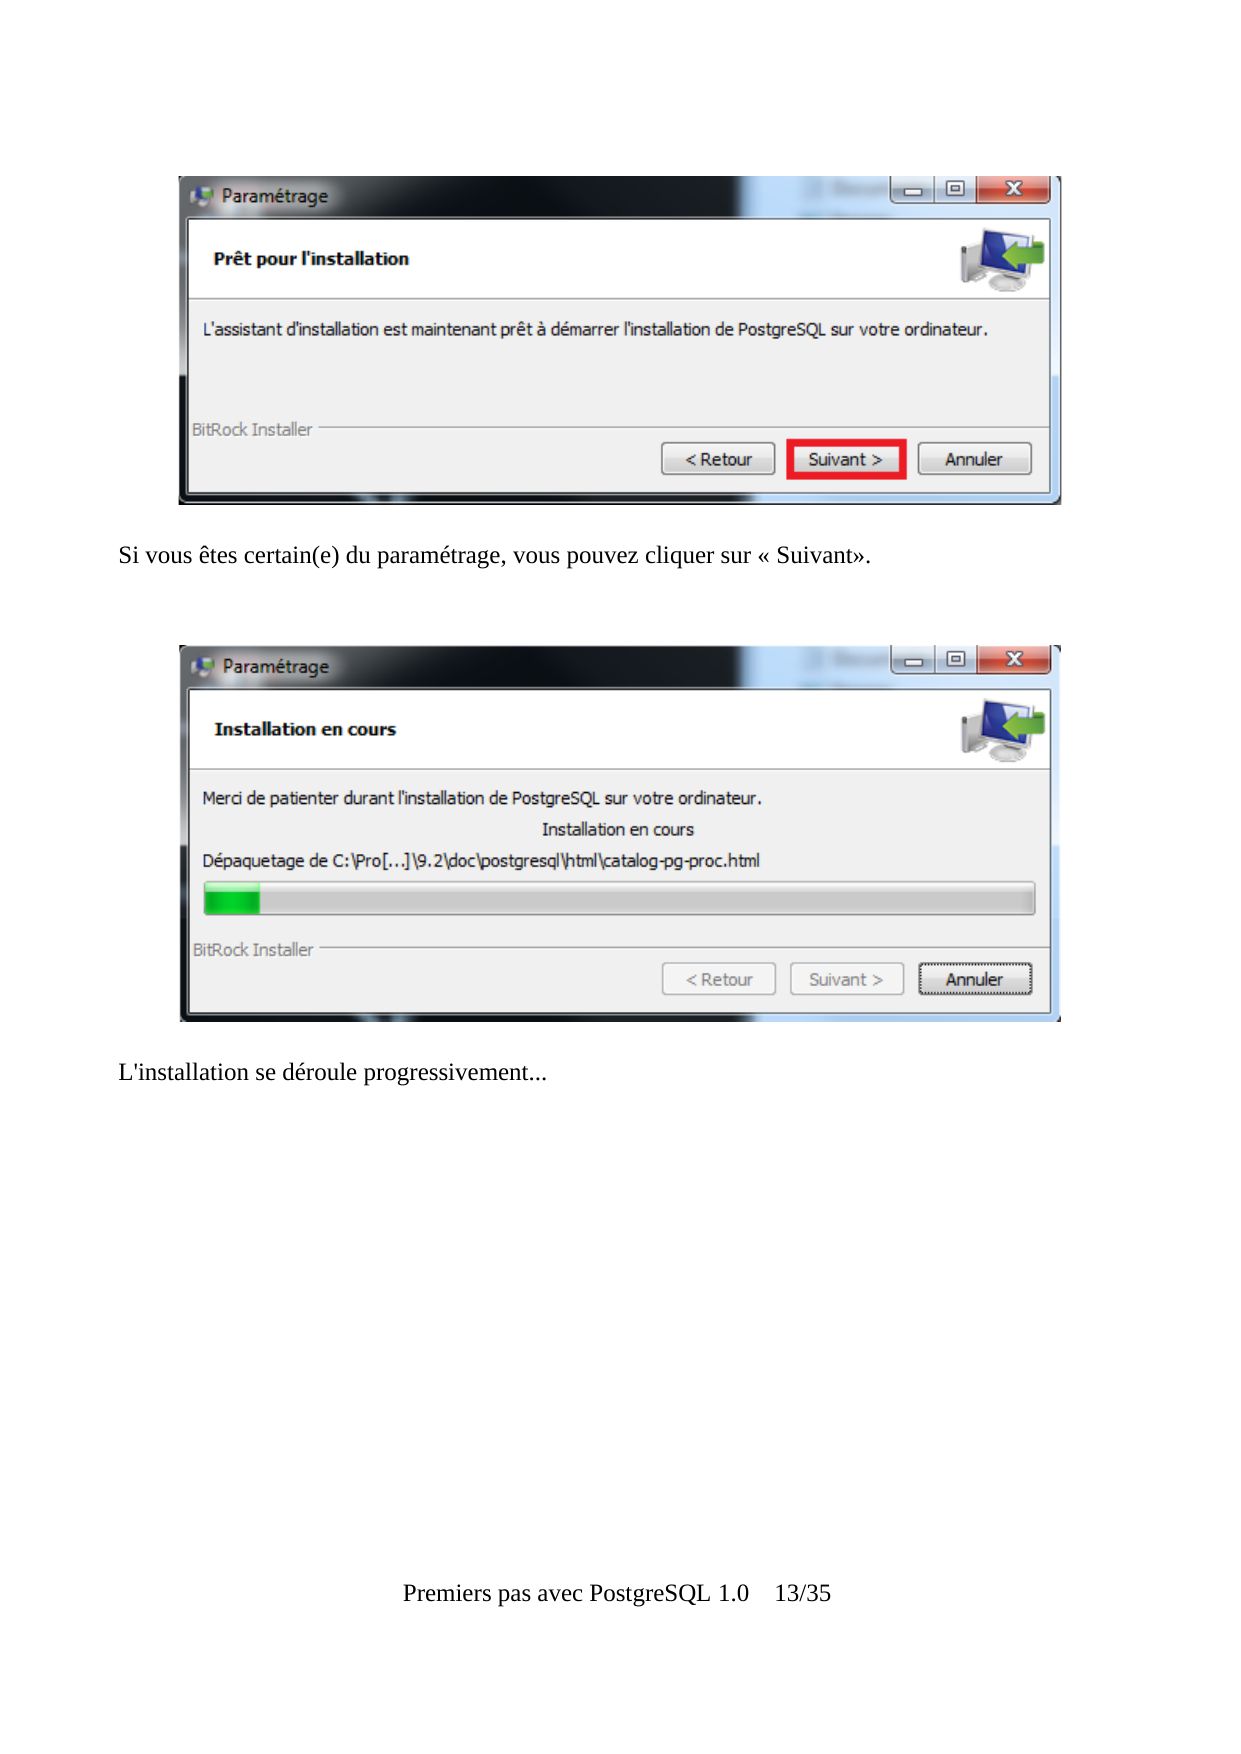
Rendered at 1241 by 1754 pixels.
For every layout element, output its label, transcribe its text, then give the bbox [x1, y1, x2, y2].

text L'installation se déroule progressivement... [118, 1057, 1122, 1086]
picture [178, 176, 1062, 505]
text Si vous êtes certain(e) du paramétrage, vous pouvez cliquer sur « Suivant». [118, 540, 1122, 568]
picture [179, 645, 1061, 1022]
